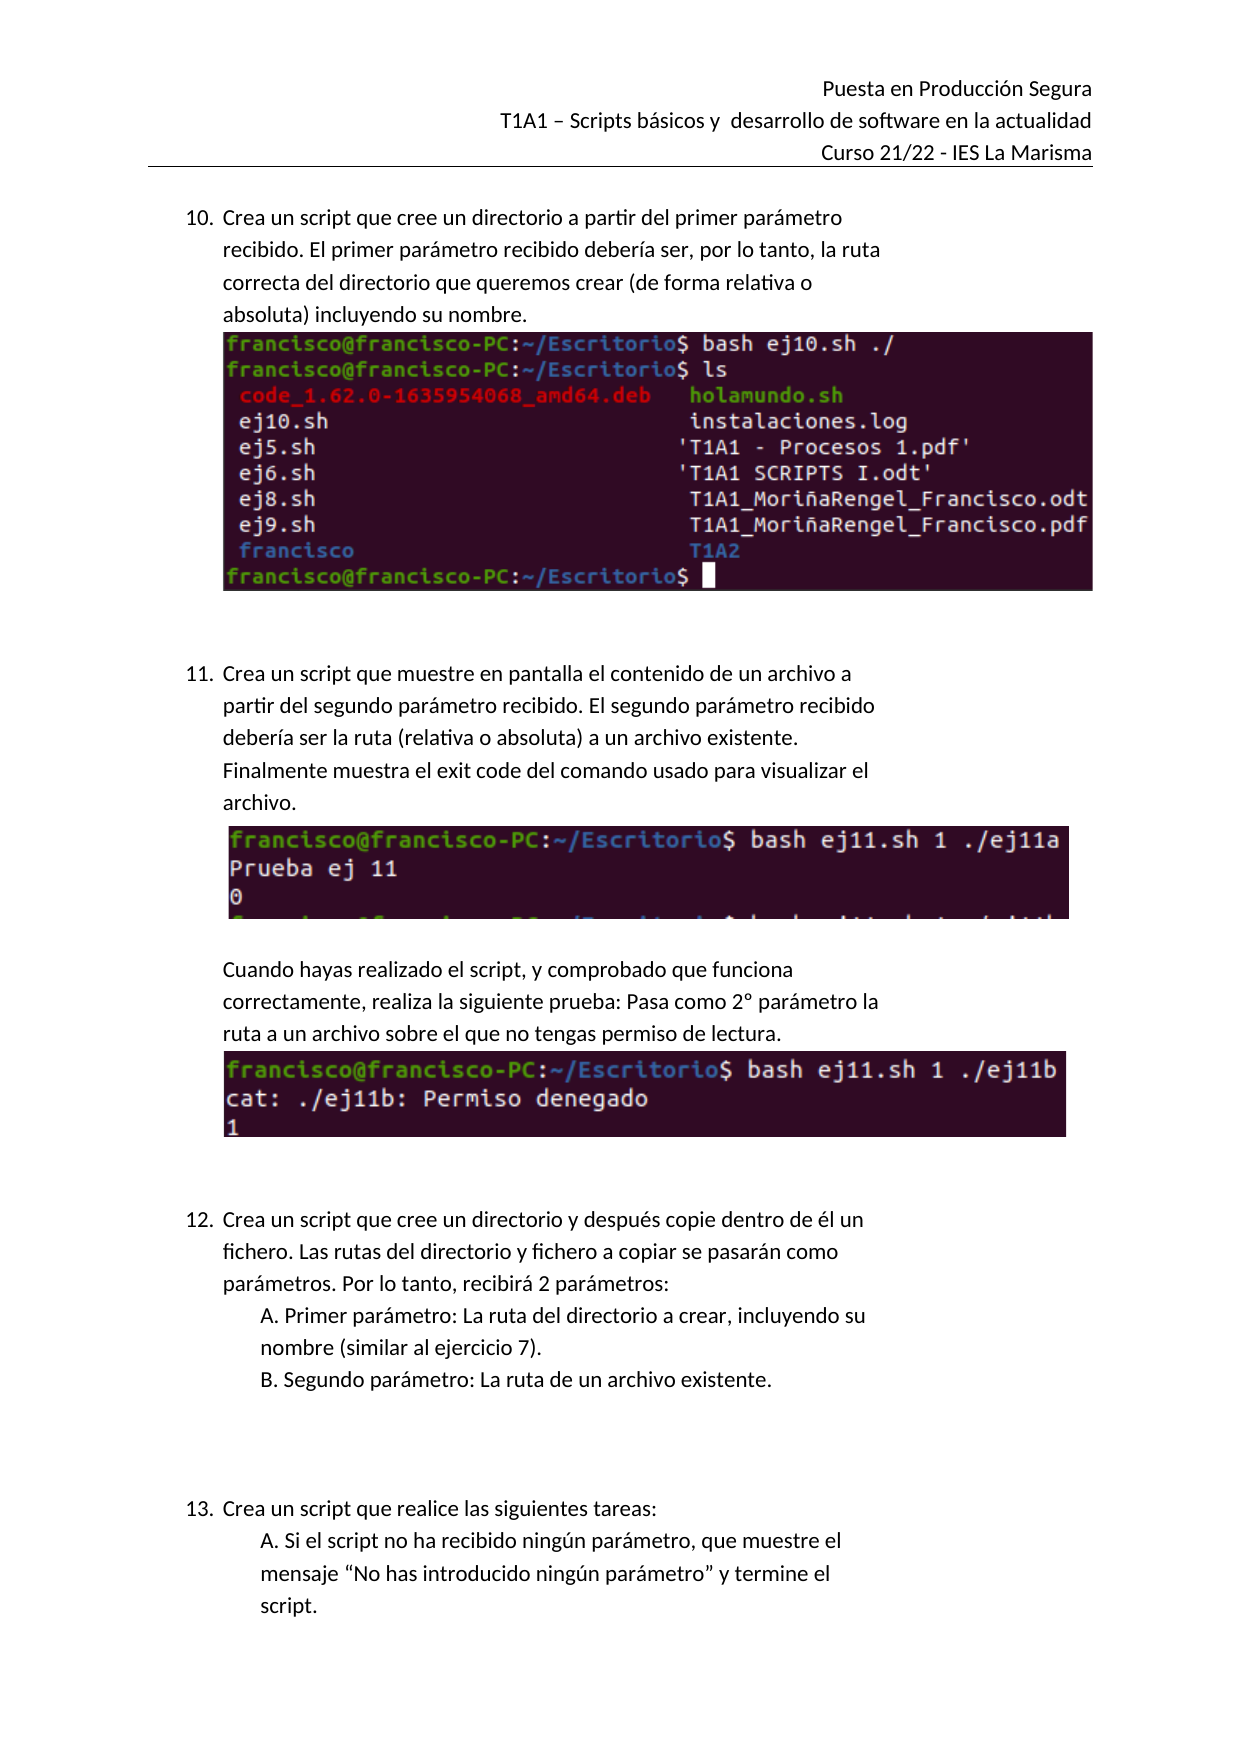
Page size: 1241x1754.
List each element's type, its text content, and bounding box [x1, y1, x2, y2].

text Finalmente muestra el exit code del comando usado para visualizar el [223, 756, 1093, 784]
text absoluta) incluyendo su nombre. [223, 300, 1093, 328]
list Crea un script que muestre en pantalla el contenido de un archivo a [185, 659, 1093, 687]
text correcta del directorio que queremos crear (de forma relativa o [223, 268, 1093, 296]
text parámetros. Por lo tanto, recibirá 2 parámetros: [223, 1269, 1093, 1297]
text A. Si el script no ha recibido ningún parámetro, que muestre el [260, 1527, 1093, 1554]
text Cuando hayas realizado el script, y comprobado que funciona [223, 955, 1093, 983]
text archivo. [223, 788, 1093, 816]
picture [228, 826, 1069, 919]
text A. Primer parámetro: La ruta del directorio a crear, incluyendo su [260, 1301, 1093, 1329]
picture [223, 1051, 1067, 1137]
list Crea un script que cree un directorio y después copie dentro de él un [185, 1205, 1093, 1233]
text nombre (similar al ejercicio 7). [260, 1333, 1093, 1361]
text ruta a un archivo sobre el que no tengas permiso de lectura. [223, 1019, 1093, 1048]
text B. Segundo parámetro: La ruta de un archivo existente. [260, 1366, 1093, 1394]
text script. [260, 1591, 1093, 1619]
text fichero. Las rutas del directorio y fichero a copiar se pasarán como [223, 1237, 1093, 1265]
list Crea un script que realice las siguientes tareas: [185, 1494, 1093, 1522]
picture [222, 332, 1093, 591]
text correctamente, realiza la siguiente prueba: Pasa como 2º parámetro la [223, 987, 1093, 1015]
text mensaje “No has introducido ningún parámetro” y termine el [260, 1559, 1093, 1587]
list Crea un script que cree un directorio a partir del primer parámetro [185, 203, 1093, 231]
text partir del segundo parámetro recibido. El segundo parámetro recibido [223, 691, 1093, 719]
text recibido. El primer parámetro recibido debería ser, por lo tanto, la ruta [223, 236, 1093, 263]
text debería ser la ruta (relativa o absoluta) a un archivo existente. [223, 723, 1093, 752]
